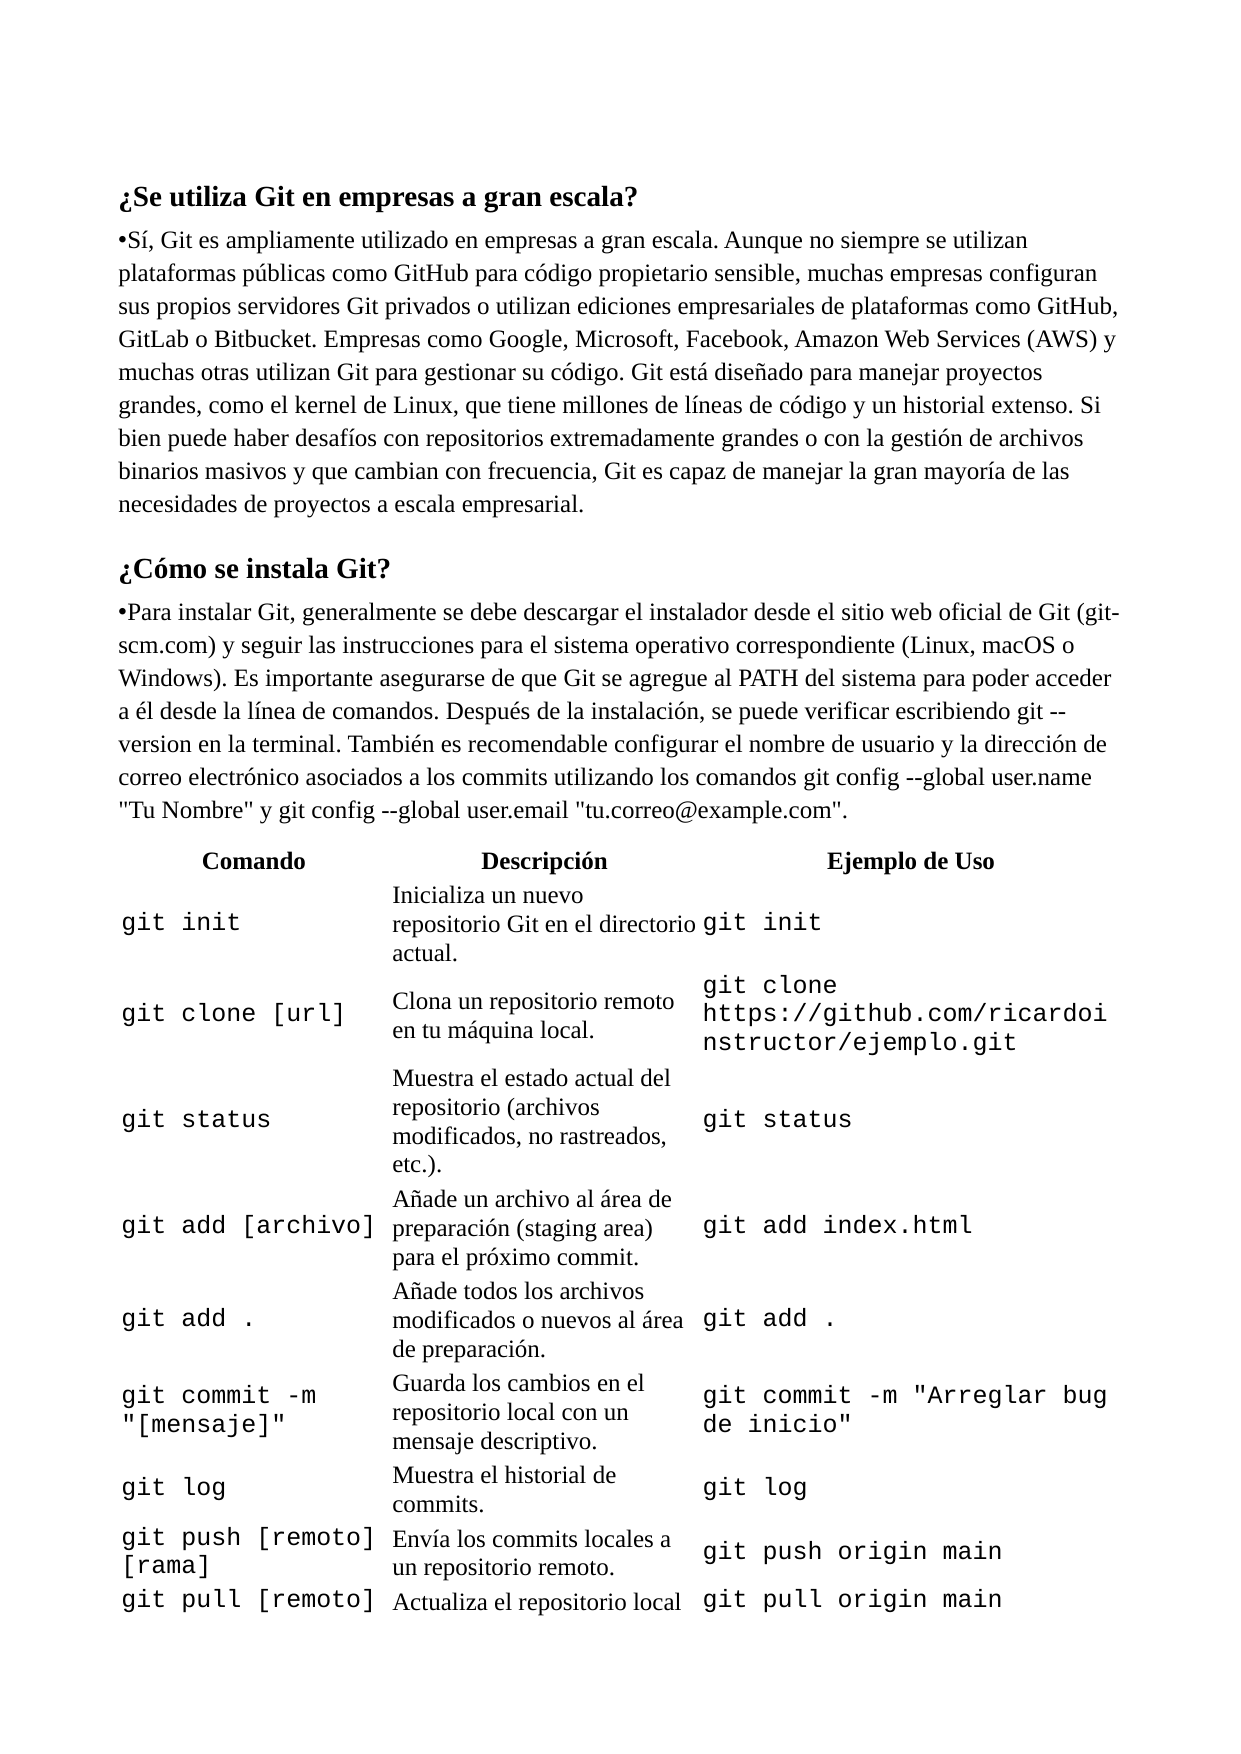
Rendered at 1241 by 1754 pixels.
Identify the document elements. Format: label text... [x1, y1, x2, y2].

table_cell git push origin main [700, 1521, 1122, 1584]
table_cell Guarda los cambios en el repositorio local con un mensaje descriptivo. [389, 1365, 699, 1457]
table_header Comando [118, 843, 389, 877]
table_cell git init [700, 878, 1122, 969]
list Sí, Git es ampliamente utilizado en empresas a gran escala. Aunque no siempre se utilizan plataformas públicas como GitHub para código propietario sensible, muchas empresas configuran sus propios servidores Git privados o utilizan ediciones empresariales de plataformas como GitHub, GitLab o Bitbucket. Empresas como Google, Microsoft, Facebook, Amazon Web Services (AWS) y muchas otras utilizan Git para gestionar su código. Git está diseñado para manejar proyectos grandes, como el kernel de Linux, que tiene millones de líneas de código y un historial extenso. Si bien puede haber desafíos con repositorios extremadamente grandes o con la gestión de archivos binarios masivos y que cambian con frecuencia, Git es capaz de manejar la gran mayoría de las necesidades de proyectos a escala empresarial. [118, 225, 1122, 518]
table_cell Clona un repositorio remoto en tu máquina local. [389, 970, 699, 1060]
table_cell git clone [url] [118, 970, 389, 1060]
table_cell git add . [118, 1273, 389, 1365]
table_cell Añade todos los archivos modificados o nuevos al área de preparación. [389, 1273, 699, 1365]
table_cell Envía los commits locales a un repositorio remoto. [389, 1521, 699, 1584]
table_header Ejemplo de Uso [700, 843, 1122, 877]
table_cell Muestra el historial de commits. [389, 1458, 699, 1521]
table_cell git push [remoto] [rama] [118, 1521, 389, 1584]
table_cell git pull [remoto] [118, 1584, 389, 1619]
table_cell Actualiza el repositorio local [389, 1584, 699, 1619]
table_cell git clone https://github.com/ricardoinstructor/ejemplo.git [700, 970, 1122, 1060]
table_cell git init [118, 878, 389, 969]
table_cell git log [118, 1458, 389, 1521]
table_cell Muestra el estado actual del repositorio (archivos modificados, no rastreados, etc.). [389, 1060, 699, 1181]
table_cell git status [700, 1060, 1122, 1181]
table_cell git add [archivo] [118, 1181, 389, 1273]
subtitle ¿Cómo se instala Git? [118, 551, 1122, 585]
table_cell git pull origin main [700, 1584, 1122, 1619]
subtitle ¿Se utiliza Git en empresas a gran escala? [118, 179, 1122, 212]
table_cell git add . [700, 1273, 1122, 1365]
table_cell git status [118, 1060, 389, 1181]
table_cell git commit -m "[mensaje]" [118, 1365, 389, 1457]
list Para instalar Git, generalmente se debe descargar el instalador desde el sitio web oficial de Git (git-scm.com) y seguir las instrucciones para el sistema operativo correspondiente (Linux, macOS o Windows). Es importante asegurarse de que Git se agregue al PATH del sistema para poder acceder a él desde la línea de comandos. Después de la instalación, se puede verificar escribiendo git --version en la terminal. También es recomendable configurar el nombre de usuario y la dirección de correo electrónico asociados a los commits utilizando los comandos git config --global user.name "Tu Nombre" y git config --global user.email "tu.correo@example.com". [118, 597, 1122, 824]
table_cell Inicializa un nuevo repositorio Git en el directorio actual. [389, 878, 699, 969]
table_cell git log [700, 1458, 1122, 1521]
table_cell git add index.html [700, 1181, 1122, 1273]
table_header Descripción [389, 843, 699, 877]
table_cell git commit -m "Arreglar bug de inicio" [700, 1365, 1122, 1457]
table_cell Añade un archivo al área de preparación (staging area) para el próximo commit. [389, 1181, 699, 1273]
